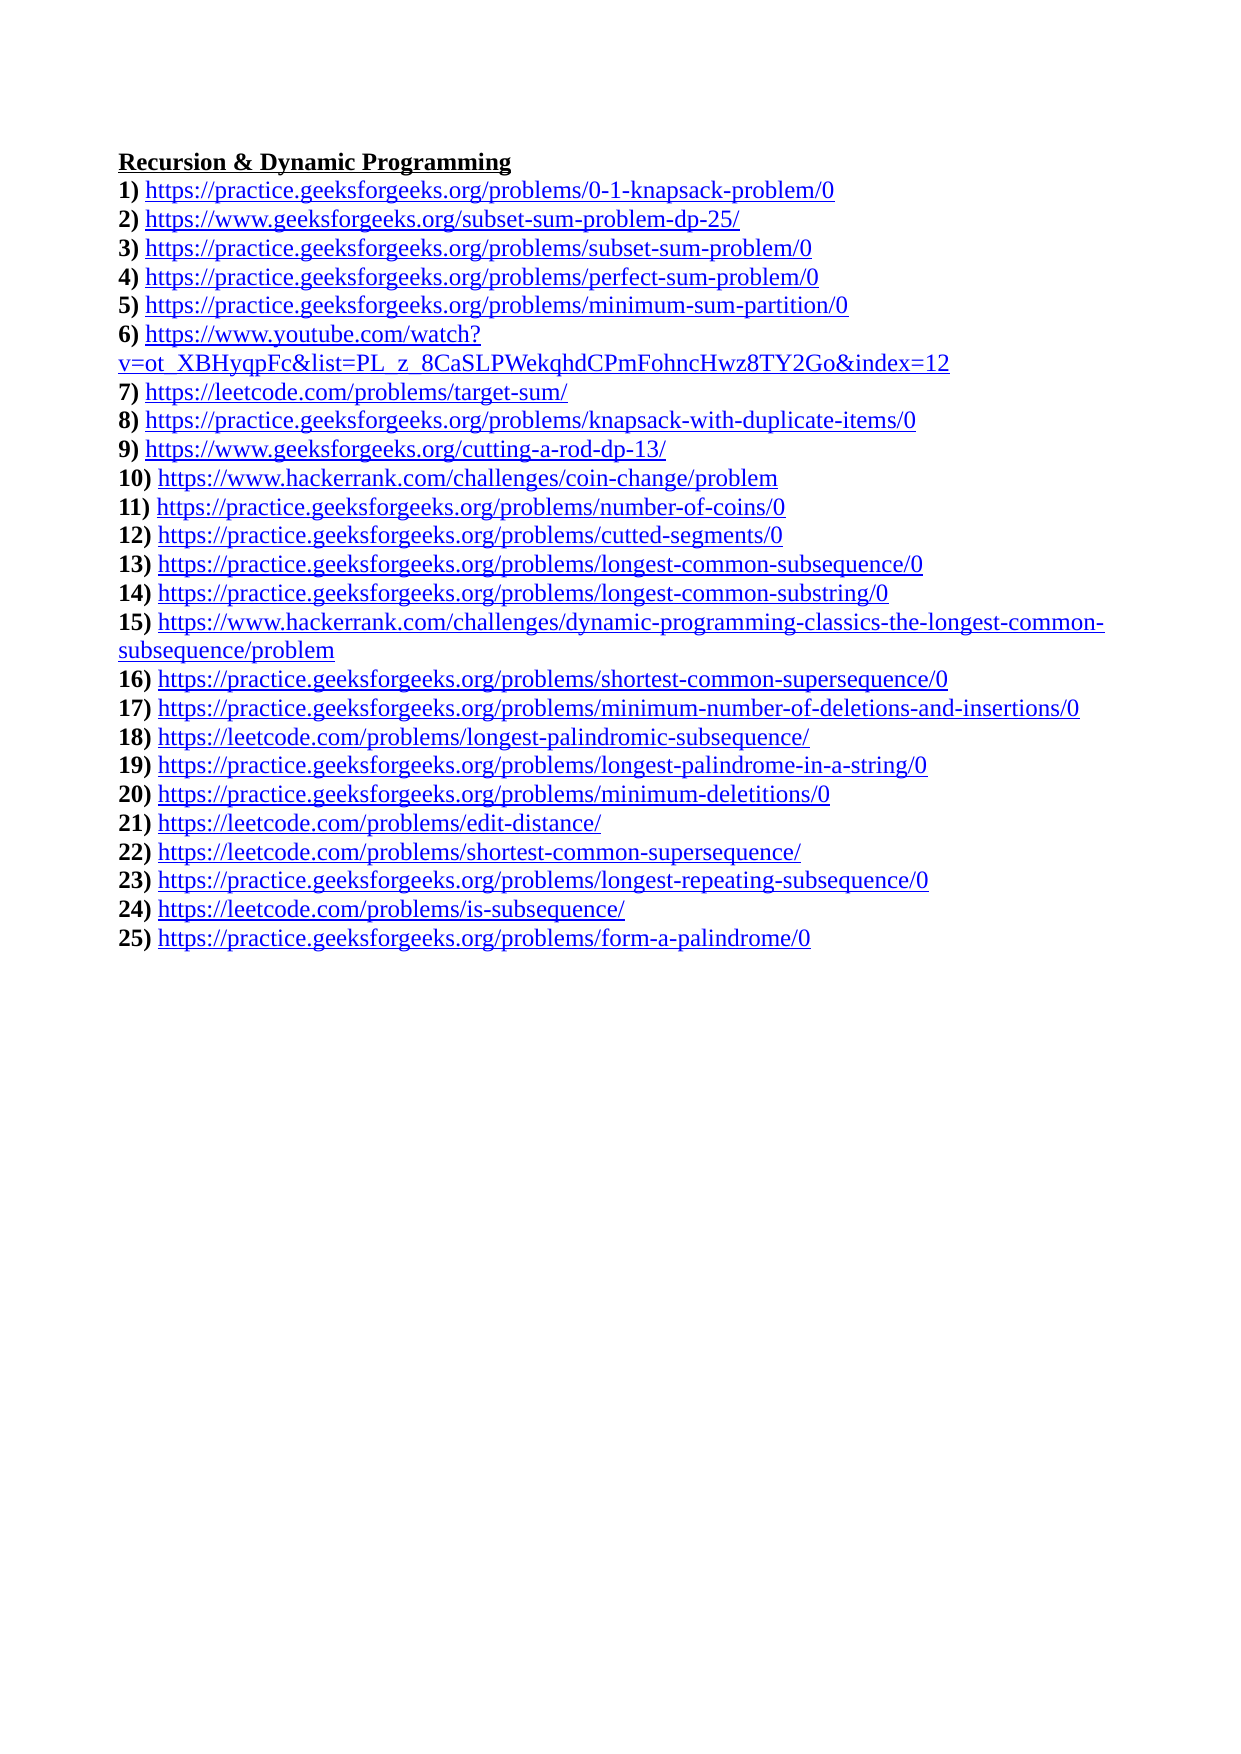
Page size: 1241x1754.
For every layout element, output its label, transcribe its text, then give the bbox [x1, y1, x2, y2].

text 9) https://www.geeksforgeeks.org/cutting-a-rod-dp-13/ [118, 434, 1122, 463]
text 6) https://www.youtube.com/watch?v=ot_XBHyqpFc&list=PL_z_8CaSLPWekqhdCPmFohncHwz8TY2Go&index=12 [118, 319, 1122, 377]
text 18) https://leetcode.com/problems/longest-palindromic-subsequence/ [118, 722, 1122, 751]
text 2) https://www.geeksforgeeks.org/subset-sum-problem-dp-25/ [118, 204, 1122, 233]
text 12) https://practice.geeksforgeeks.org/problems/cutted-segments/0 [118, 521, 1122, 549]
text 11) https://practice.geeksforgeeks.org/problems/number-of-coins/0 [118, 492, 1122, 521]
text 25) https://practice.geeksforgeeks.org/problems/form-a-palindrome/0 [118, 923, 1122, 952]
text 24) https://leetcode.com/problems/is-subsequence/ [118, 894, 1122, 923]
text 21) https://leetcode.com/problems/edit-distance/ [118, 808, 1122, 837]
text 20) https://practice.geeksforgeeks.org/problems/minimum-deletitions/0 [118, 779, 1122, 808]
text 17) https://practice.geeksforgeeks.org/problems/minimum-number-of-deletions-and-insertions/0 [118, 693, 1122, 722]
text 14) https://practice.geeksforgeeks.org/problems/longest-common-substring/0 [118, 578, 1122, 607]
text Recursion & Dynamic Programming [118, 147, 1122, 176]
text 16) https://practice.geeksforgeeks.org/problems/shortest-common-supersequence/0 [118, 664, 1122, 693]
text 22) https://leetcode.com/problems/shortest-common-supersequence/ [118, 837, 1122, 866]
text 13) https://practice.geeksforgeeks.org/problems/longest-common-subsequence/0 [118, 549, 1122, 578]
text 10) https://www.hackerrank.com/challenges/coin-change/problem [118, 463, 1122, 492]
text 23) https://practice.geeksforgeeks.org/problems/longest-repeating-subsequence/0 [118, 866, 1122, 894]
text 7) https://leetcode.com/problems/target-sum/ [118, 377, 1122, 406]
text 4) https://practice.geeksforgeeks.org/problems/perfect-sum-problem/0 [118, 262, 1122, 291]
text 8) https://practice.geeksforgeeks.org/problems/knapsack-with-duplicate-items/0 [118, 406, 1122, 434]
text 15) https://www.hackerrank.com/challenges/dynamic-programming-classics-the-longest-common-subsequence/problem [118, 607, 1122, 664]
text 3) https://practice.geeksforgeeks.org/problems/subset-sum-problem/0 [118, 233, 1122, 262]
text 1) https://practice.geeksforgeeks.org/problems/0-1-knapsack-problem/0 [118, 176, 1122, 204]
text 19) https://practice.geeksforgeeks.org/problems/longest-palindrome-in-a-string/0 [118, 751, 1122, 779]
text 5) https://practice.geeksforgeeks.org/problems/minimum-sum-partition/0 [118, 291, 1122, 319]
